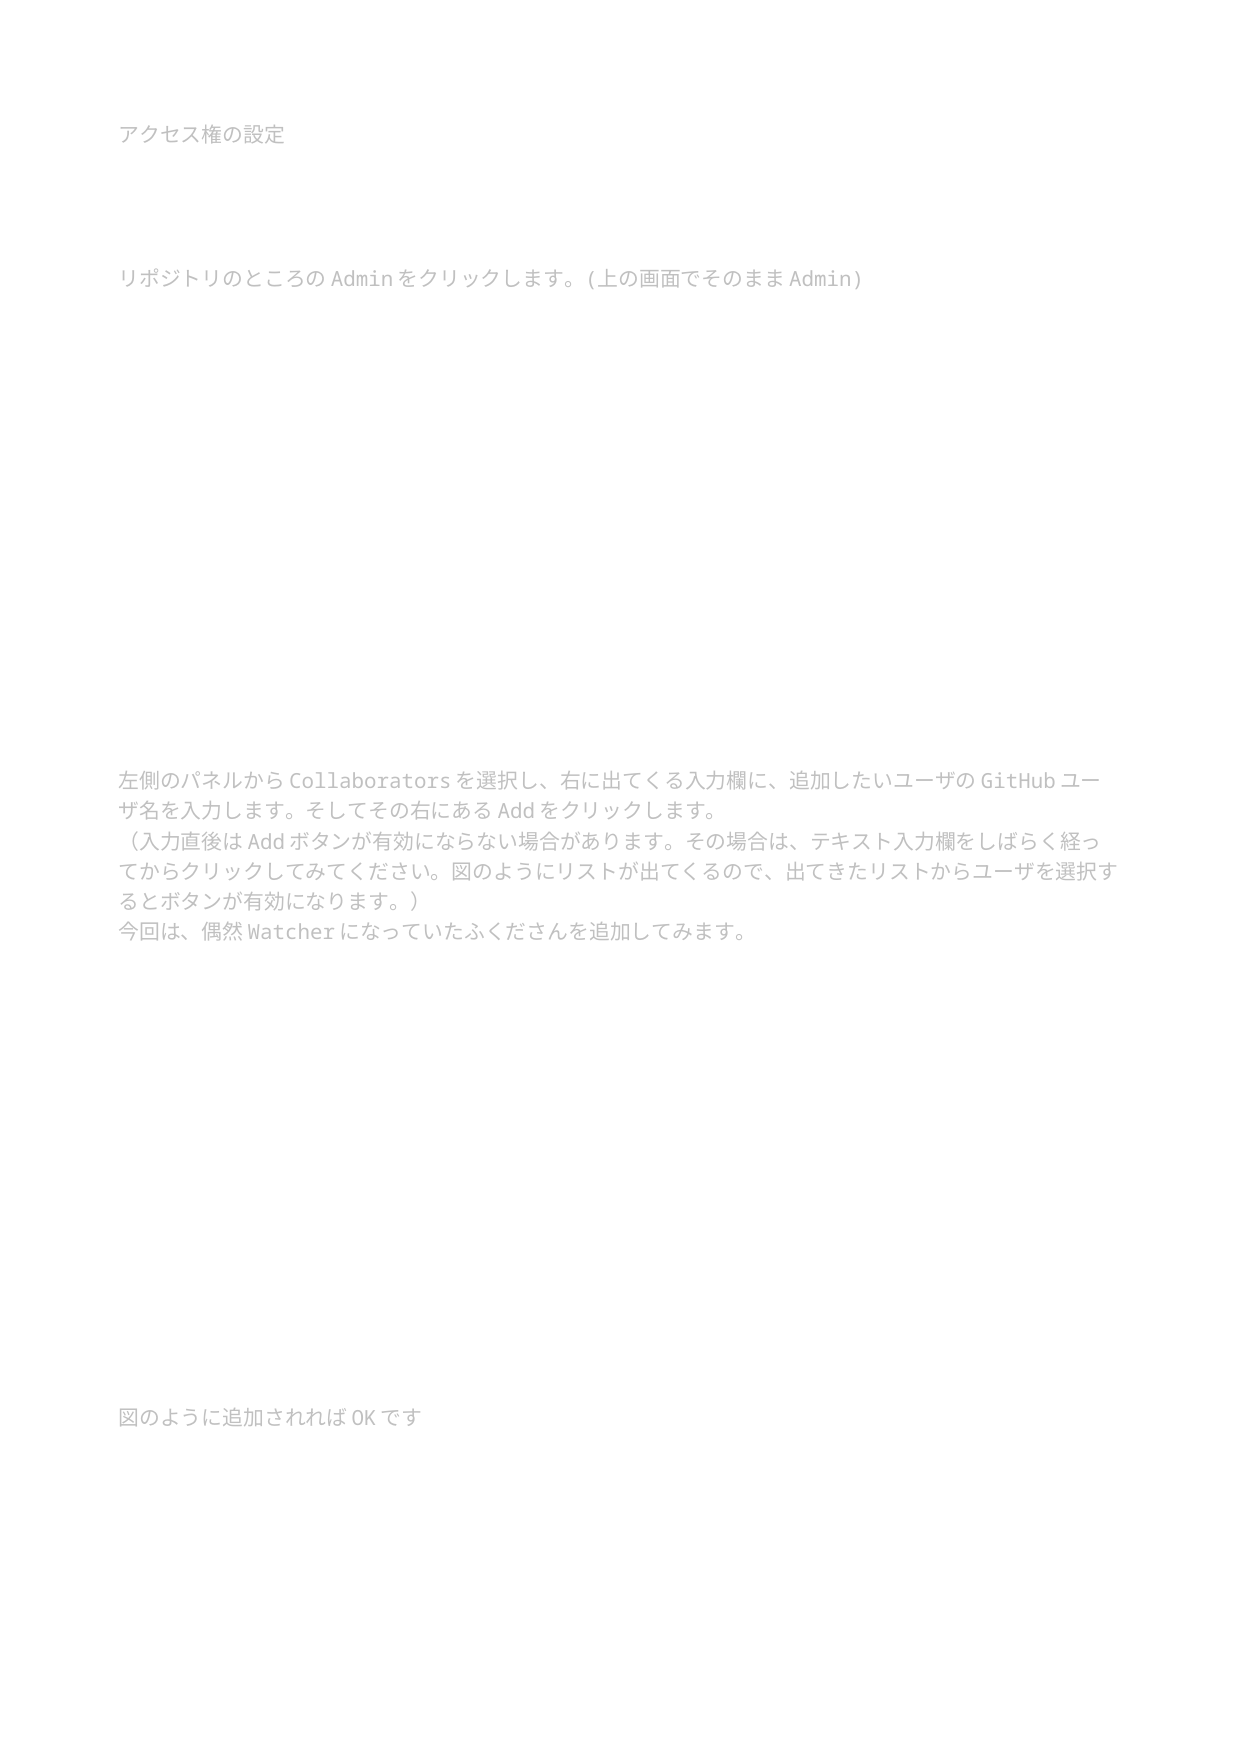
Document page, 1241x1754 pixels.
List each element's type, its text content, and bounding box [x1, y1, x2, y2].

text アクセス権の設定 [118, 118, 1122, 148]
text 図のように追加されればOKです [118, 1372, 1122, 1617]
text リポジトリのところのAdminをクリックします。(上の画面でそのままAdmin) [118, 234, 1122, 292]
text 左側のパネルからCollaboratorsを選択し、右に出てくる入力欄に、追加したいユーザのGitHubユーザ名を入力します。そしてその右にあるAddをクリックします。 （入力直後はAddボタンが有効にならない場合があります。その場合は、テキスト入力欄をしばらく経ってからクリックしてみてください。図のようにリストが出てくるので、出てきたリストからユーザを選択するとボタンが有効になります。） 今回は、偶然Watcherになっていたふくださんを追加してみます。 [118, 292, 1122, 1372]
